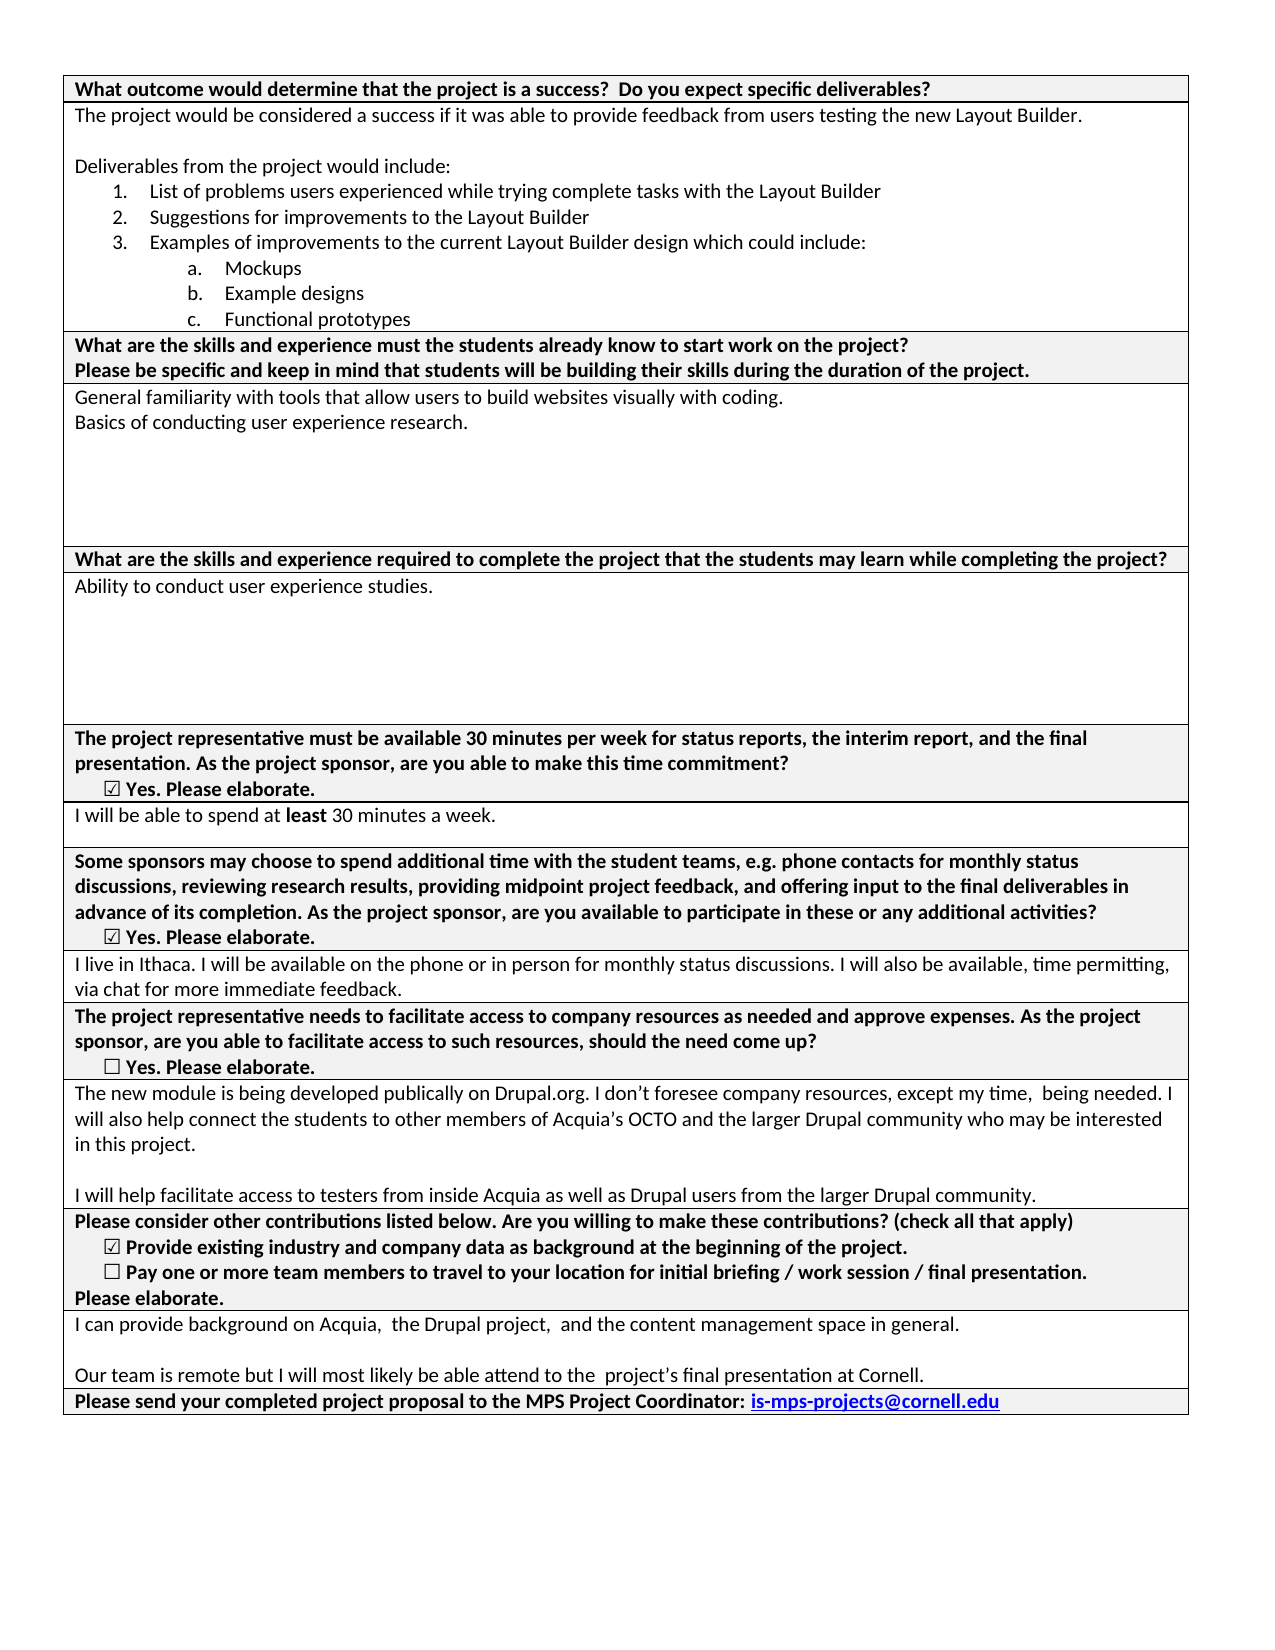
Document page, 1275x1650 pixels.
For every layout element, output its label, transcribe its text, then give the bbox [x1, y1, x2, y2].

table_cell I live in Ithaca. I will be available on the phone or in person for monthly status discussions. I will also be available, time permitting, via chat for more immediate feedback. [64, 951, 1188, 1002]
table_cell What are the skills and experience required to complete the project that the students may learn while completing the project? [64, 547, 1188, 572]
table_cell Some sponsors may choose to spend additional time with the student teams, e.g. phone contacts for monthly status discussions, reviewing research results, providing midpoint project feedback, and offering input to the final deliverables in advance of its completion. As the project sponsor, are you available to participate in these or any additional activities? ☑ Yes. Please elaborate. [64, 848, 1188, 950]
table_cell I will be able to spend at least 30 minutes a week. [64, 803, 1188, 847]
table_cell The project representative must be available 30 minutes per week for status reports, the interim report, and the final presentation. As the project sponsor, are you able to make this time commitment? ☑ Yes. Please elaborate. [64, 725, 1188, 801]
table_cell What are the skills and experience must the students already know to start work on the project? Please be specific and keep in mind that students will be building their skills during the duration of the project. [64, 332, 1188, 383]
table_cell The project representative needs to facilitate access to company resources as needed and approve expenses. As the project sponsor, are you able to facilitate access to such resources, should the need come up? ☐ Yes. Please elaborate. [64, 1003, 1188, 1079]
table_cell The new module is being developed publically on Drupal.org. I don’t foresee company resources, except my time, being needed. I will also help connect the students to other members of Acquia’s OCTO and the larger Drupal community who may be interested in this project. I will help facilitate access to testers from inside Acquia as well as Drupal users from the larger Drupal community. [64, 1080, 1188, 1207]
table_header What outcome would determine that the project is a success? Do you expect specific deliverables? [64, 76, 1188, 101]
table_cell General familiarity with tools that allow users to build websites visually with coding. Basics of conducting user experience research. [64, 384, 1188, 546]
table_cell Please consider other contributions listed below. Are you willing to make these contributions? (check all that apply) ☑ Provide existing industry and company data as background at the beginning of the project. ☐ Pay one or more team members to travel to your location for initial briefing / work session / final presentation. Please elaborate. [64, 1209, 1188, 1310]
table_cell The project would be considered a success if it was able to provide feedback from users testing the new Layout Builder. Deliverables from the project would include: List of problems users experienced while trying complete tasks with the Layout Builder Suggestions for improvements to the Layout Builder Examples of improvements to the current Layout Builder design which could include: Mockups Example designs Functional prototypes [64, 103, 1188, 331]
table_cell Ability to conduct user experience studies. [64, 573, 1188, 724]
table_cell I can provide background on Acquia, the Drupal project, and the content management space in general. Our team is remote but I will most likely be able attend to the project’s final presentation at Cornell. [64, 1311, 1188, 1387]
table_cell Please send your completed project proposal to the MPS Project Coordinator: is-mps-projects@cornell.edu [64, 1389, 1188, 1414]
